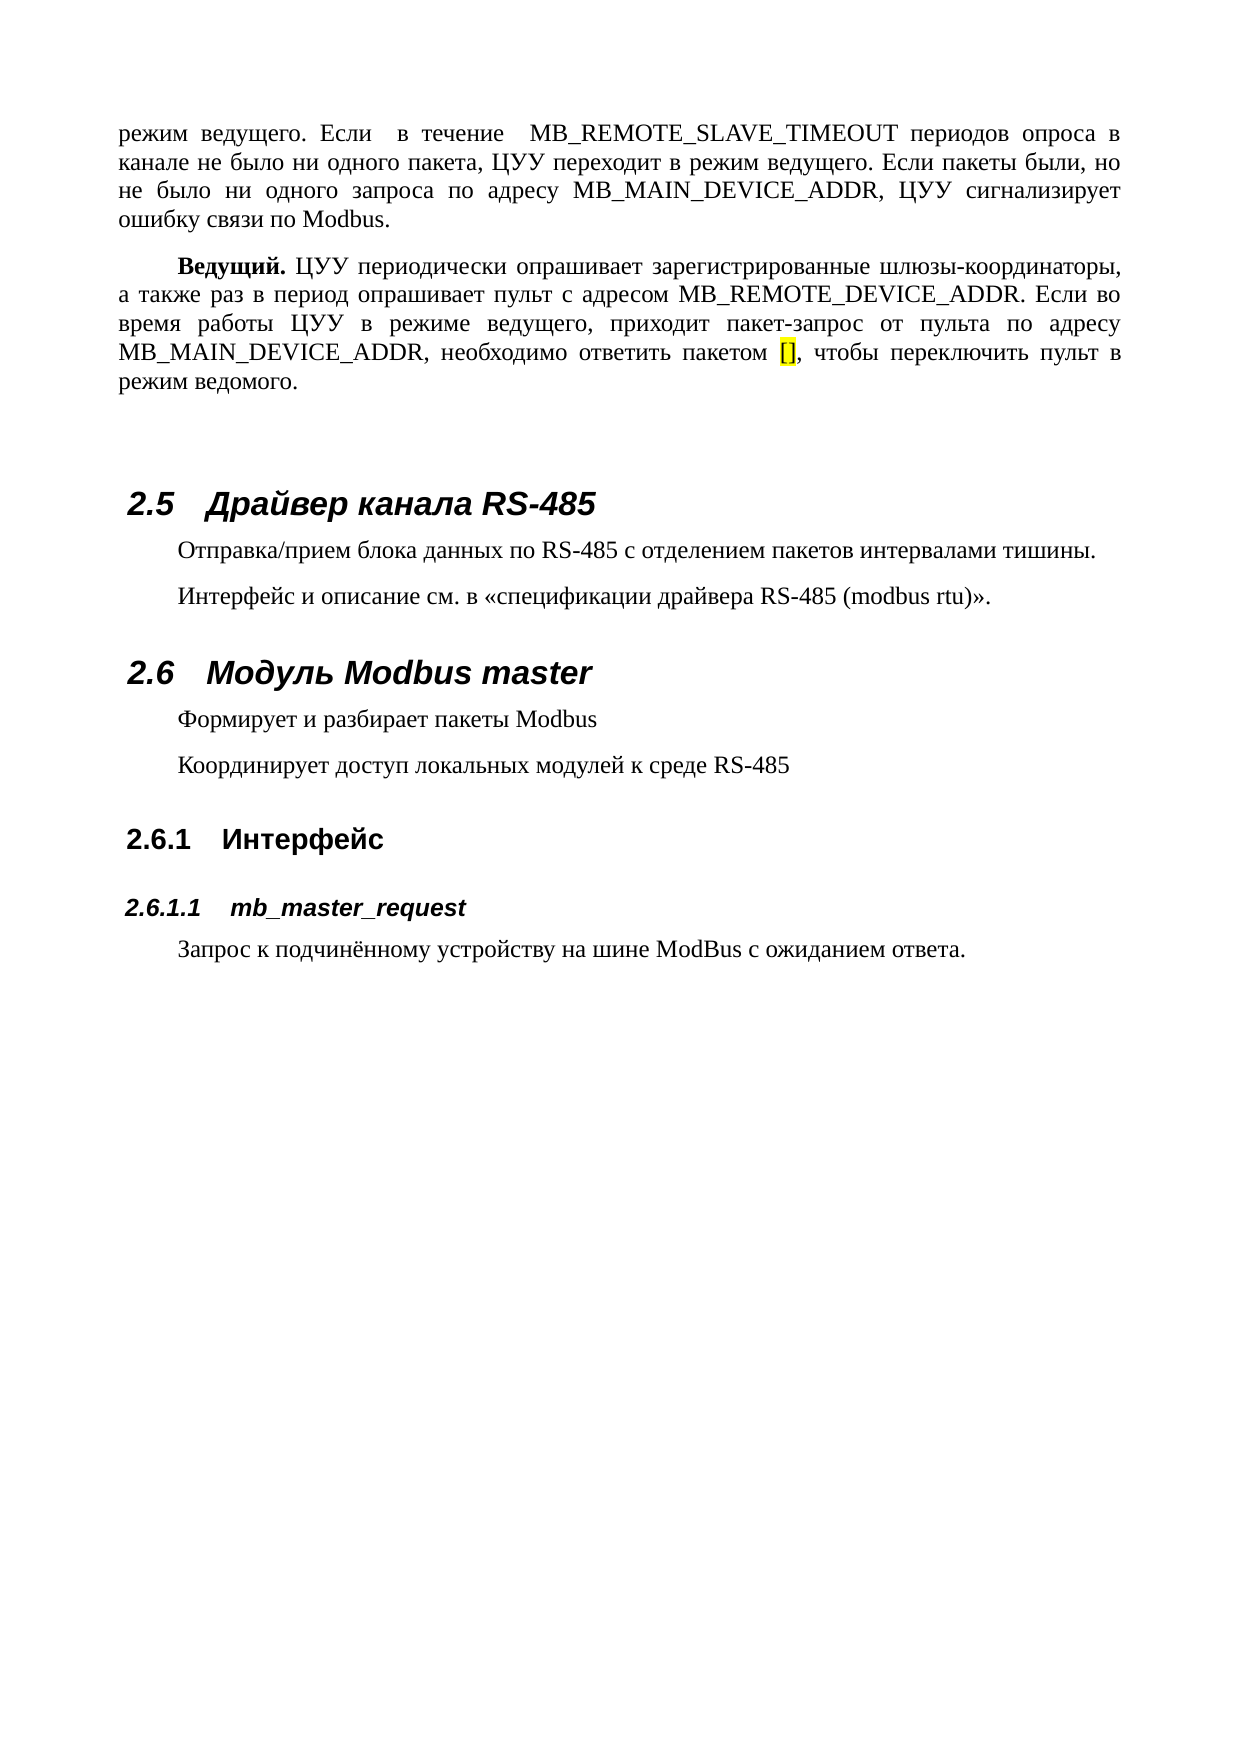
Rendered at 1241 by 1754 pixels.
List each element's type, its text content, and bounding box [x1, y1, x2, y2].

subtitle Модуль Modbus master [118, 653, 1122, 691]
subtitle mb_master_request [118, 893, 1122, 921]
subtitle Драйвер канала RS-485 [118, 484, 1122, 522]
text Интерфейс и описание см. в «спецификации драйвера RS-485 (modbus rtu)». [118, 581, 1122, 610]
text Координирует доступ локальных модулей к среде RS-485 [118, 750, 1122, 779]
subtitle Интерфейс [118, 822, 1122, 855]
text Формирует и разбирает пакеты Modbus [118, 704, 1122, 733]
text Запрос к подчинённому устройству на шине ModBus с ожиданием ответа. [118, 934, 1122, 963]
text Ведущий. ЦУУ периодически опрашивает зарегистрированные шлюзы-координаторы, а также раз в период опрашивает пульт с адресом MB_REMOTE_DEVICE_ADDR. Если во время работы ЦУУ в режиме ведущего, приходит пакет-запрос от пульта по адресу MB_MAIN_DEVICE_ADDR, необходимо ответить пакетом [], чтобы переключить пульт в режим ведомого. [118, 251, 1122, 394]
text режим ведущего. Если в течение MB_REMOTE_SLAVE_TIMEOUT периодов опроса в канале не было ни одного пакета, ЦУУ переходит в режим ведущего. Если пакеты были, но не было ни одного запроса по адресу MB_MAIN_DEVICE_ADDR, ЦУУ сигнализирует ошибку связи по Modbus. [118, 118, 1122, 233]
text Отправка/прием блока данных по RS-485 c отделением пакетов интервалами тишины. [118, 535, 1122, 564]
